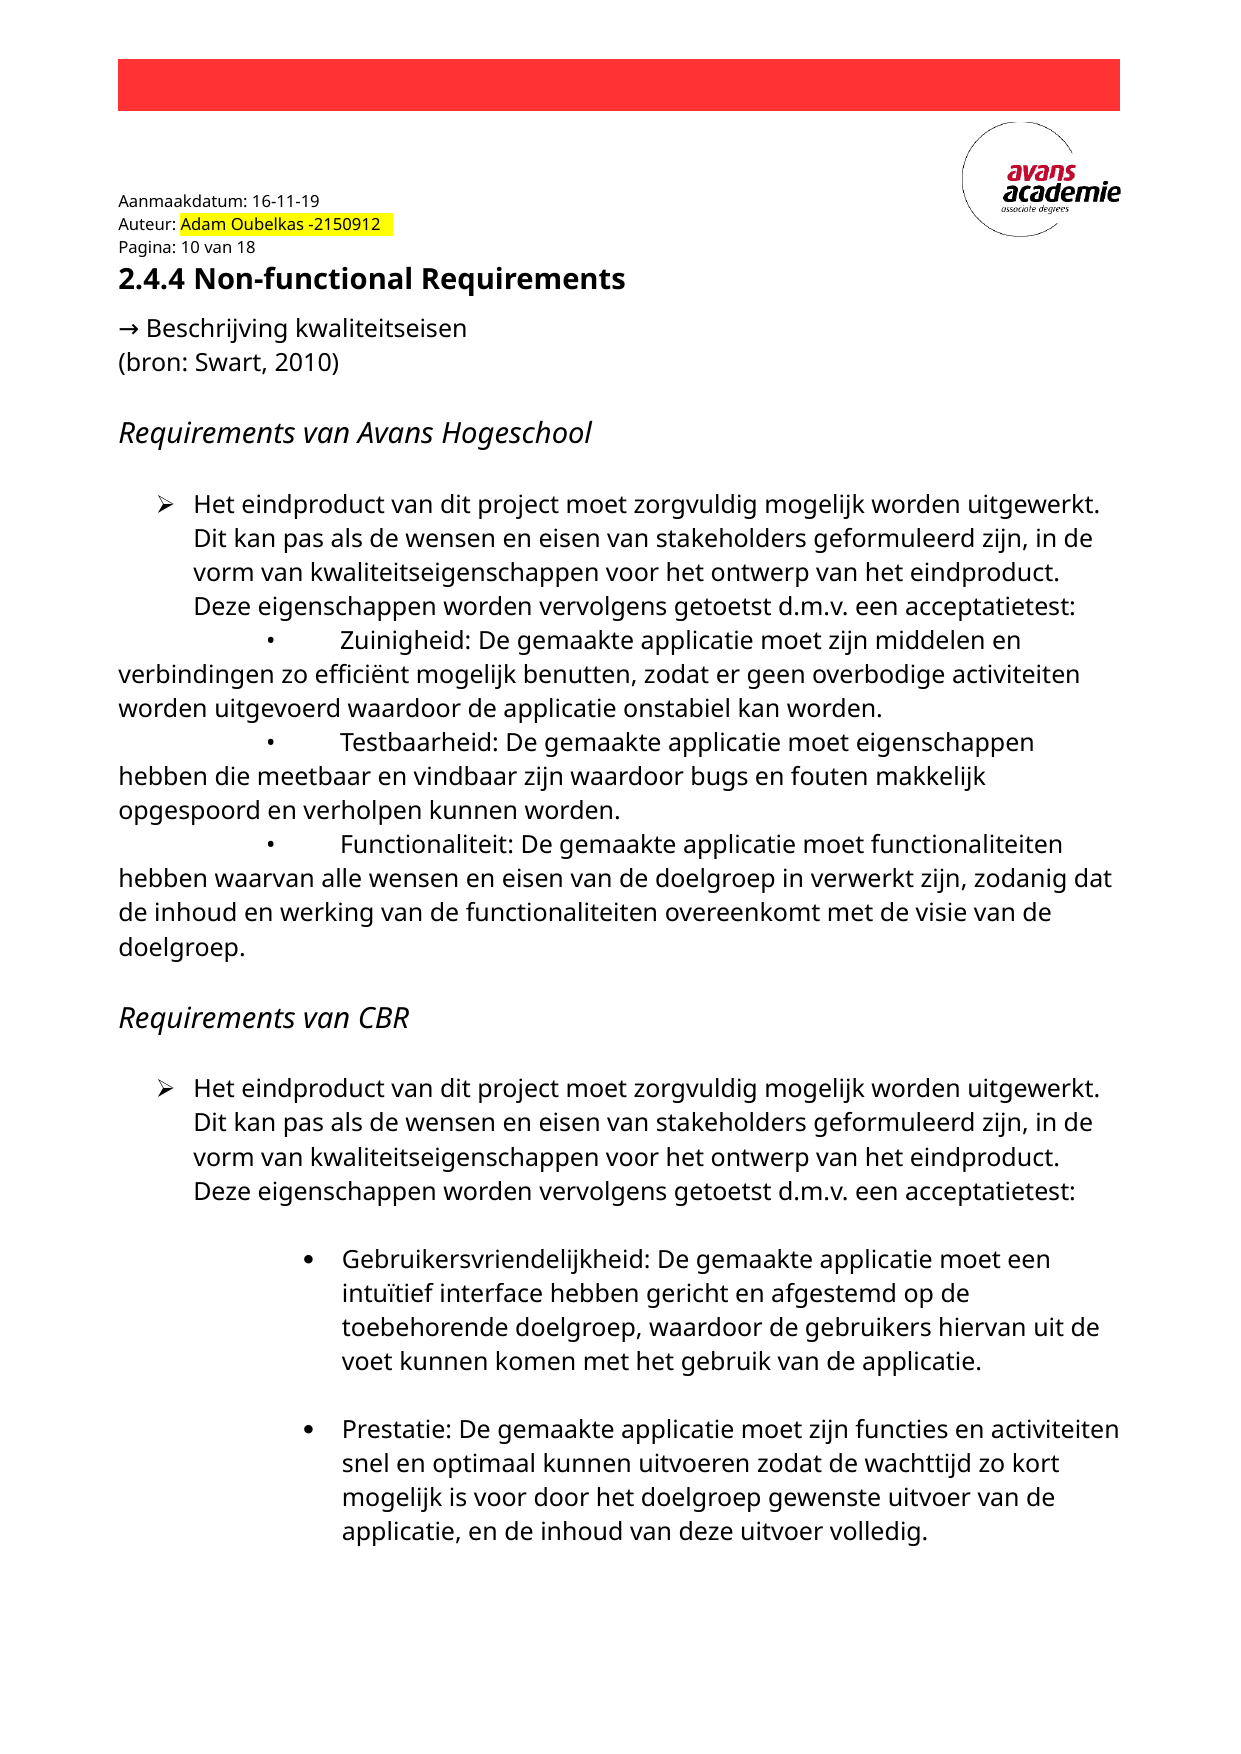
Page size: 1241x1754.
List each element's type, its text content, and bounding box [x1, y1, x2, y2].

text • Functionaliteit: De gemaakte applicatie moet functionaliteiten hebben waarvan alle wensen en eisen van de doelgroep in verwerkt zijn, zodanig dat de inhoud en werking van de functionaliteiten overeenkomt met de visie van de doelgroep. [118, 827, 1122, 963]
list Het eindproduct van dit project moet zorgvuldig mogelijk worden uitgewerkt. Dit kan pas als de wensen en eisen van stakeholders geformuleerd zijn, in de vorm van kwaliteitseigenschappen voor het ontwerp van het eindproduct. Deze eigenschappen worden vervolgens getoetst d.m.v. een acceptatietest: [156, 1071, 1122, 1207]
text • Testbaarheid: De gemaakte applicatie moet eigenschappen hebben die meetbaar en vindbaar zijn waardoor bugs en fouten makkelijk opgespoord en verholpen kunnen worden. [118, 725, 1122, 827]
text • Zuinigheid: De gemaakte applicatie moet zijn middelen en verbindingen zo efficiënt mogelijk benutten, zodat er geen overbodige activiteiten worden uitgevoerd waardoor de applicatie onstabiel kan worden. [118, 623, 1122, 725]
text Requirements van Avans Hogeschool [118, 413, 1122, 452]
subtitle Non-functional Requirements [118, 258, 1122, 298]
list Gebruikersvriendelijkheid: De gemaakte applicatie moet een intuïtief interface hebben gericht en afgestemd op de toebehorende doelgroep, waardoor de gebruikers hiervan uit de voet kunnen komen met het gebruik van de applicatie. [304, 1241, 1122, 1378]
text → Beschrijving kwaliteitseisen [118, 310, 1122, 344]
list Prestatie: De gemaakte applicatie moet zijn functies en activiteiten snel en optimaal kunnen uitvoeren zodat de wachttijd zo kort mogelijk is voor door het doelgroep gewenste uitvoer van de applicatie, en de inhoud van deze uitvoer volledig. [304, 1412, 1122, 1548]
text (bron: Swart, 2010) [118, 344, 1122, 378]
text Requirements van CBR [118, 997, 1122, 1037]
list Het eindproduct van dit project moet zorgvuldig mogelijk worden uitgewerkt. Dit kan pas als de wensen en eisen van stakeholders geformuleerd zijn, in de vorm van kwaliteitseigenschappen voor het ontwerp van het eindproduct. Deze eigenschappen worden vervolgens getoetst d.m.v. een acceptatietest: [156, 486, 1122, 623]
